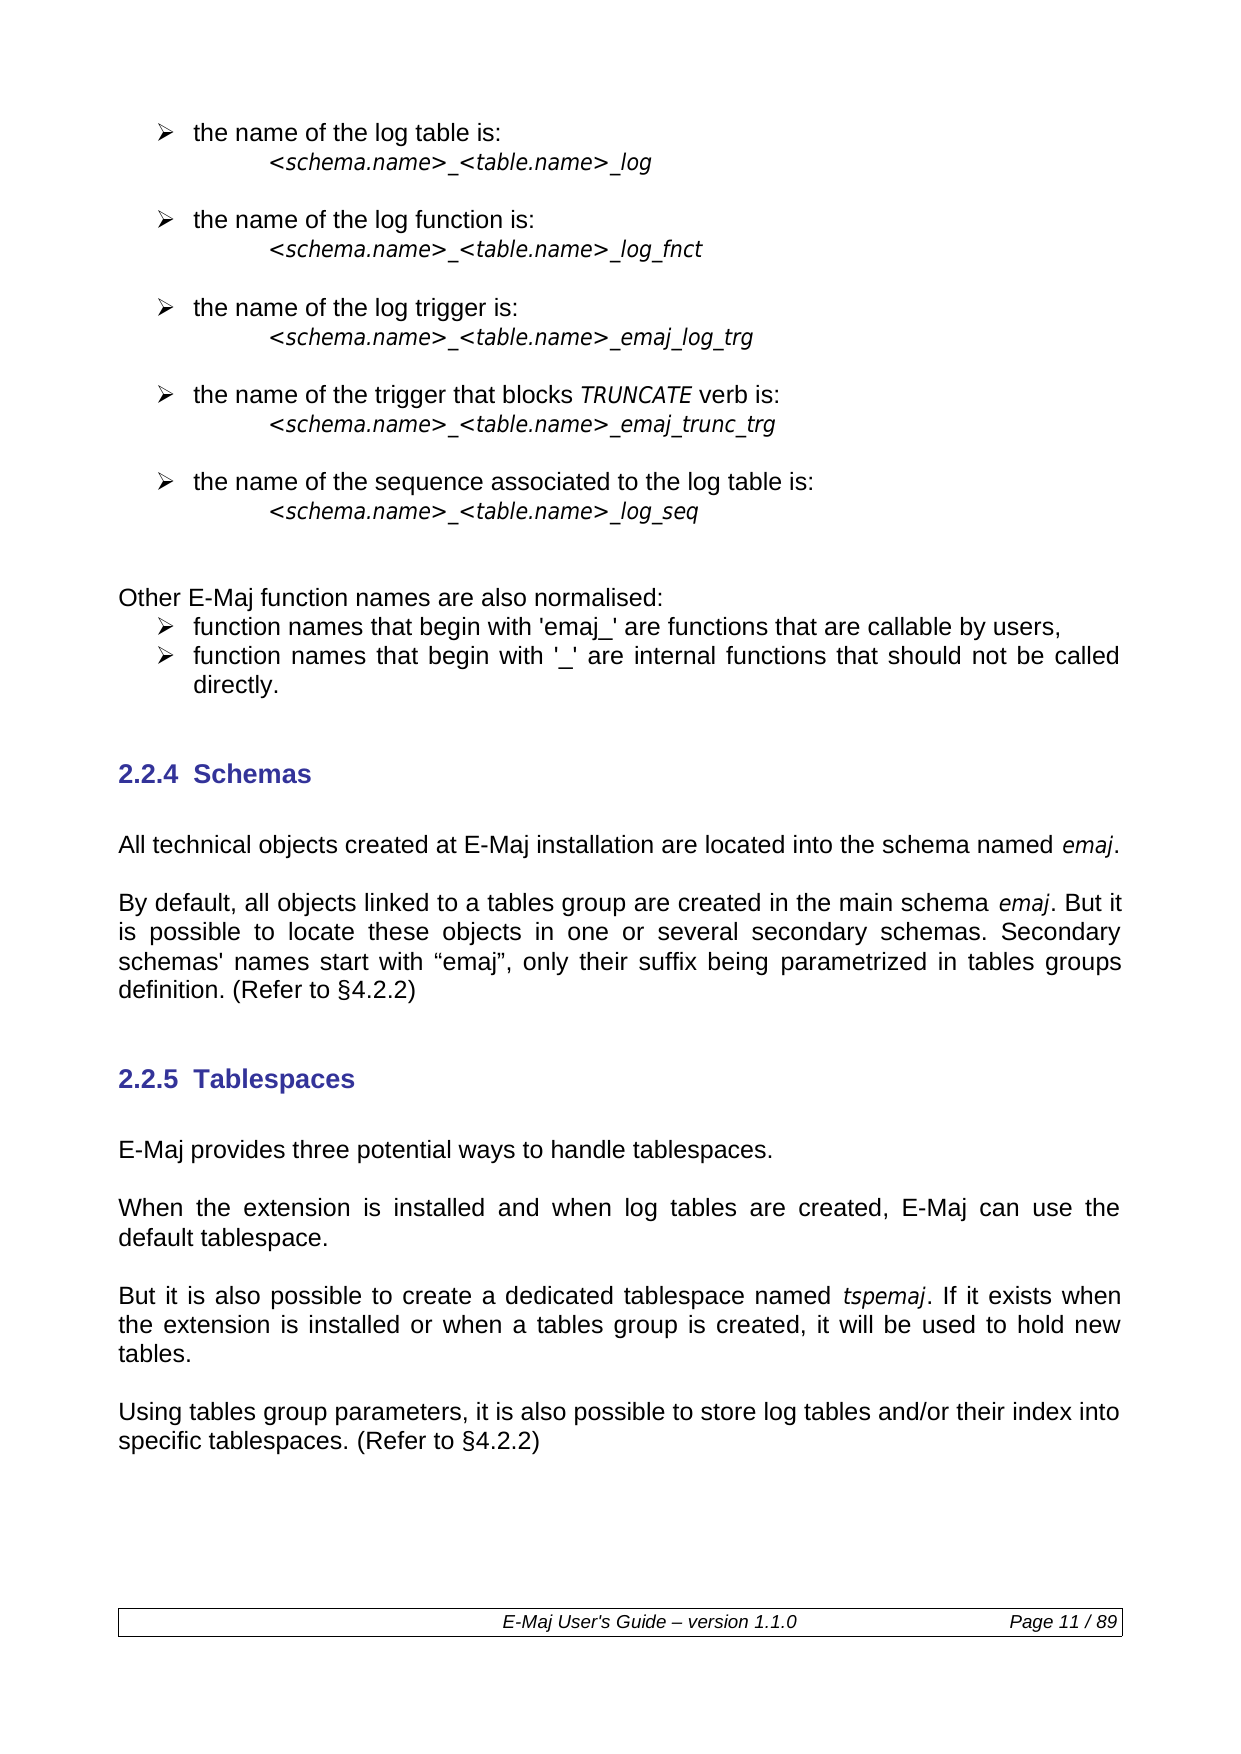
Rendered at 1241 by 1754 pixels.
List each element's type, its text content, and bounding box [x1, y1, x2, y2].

list function names that begin with '_' are internal functions that should not be called directly. [156, 641, 1122, 699]
list the name of the log table is: <schema.name>_<table.name>_log [156, 118, 1122, 176]
list function names that begin with 'emaj_' are functions that are callable by users, [156, 612, 1122, 641]
text But it is also possible to create a dedicated tablespace named tspemaj. If it exists when the extension is installed or when a tables group is created, it will be used to hold new tables. [118, 1281, 1122, 1368]
list the name of the trigger that blocks TRUNCATE verb is: <schema.name>_<table.name>_emaj_trunc_trg [156, 380, 1122, 438]
subtitle Schemas [118, 757, 1122, 788]
list the name of the log function is: <schema.name>_<table.name>_log_fnct [156, 205, 1122, 263]
text By default, all objects linked to a tables group are created in the main schema emaj. But it is possible to locate these objects in one or several secondary schemas. Secondary schemas' names start with “emaj”, only their suffix being parametrized in tables groups definition. (Refer to §4.2.2) [118, 888, 1122, 1004]
text Other E-Maj function names are also normalised: [118, 583, 1122, 612]
subtitle Tablespaces [118, 1063, 1122, 1094]
text E-Maj provides three potential ways to handle tablespaces. [118, 1135, 1122, 1164]
list the name of the sequence associated to the log table is: <schema.name>_<table.name>_log_seq [156, 467, 1122, 525]
text When the extension is installed and when log tables are created, E-Maj can use the default tablespace. [118, 1193, 1122, 1251]
text All technical objects created at E-Maj installation are located into the schema named emaj. [118, 830, 1122, 859]
list the name of the log trigger is: <schema.name>_<table.name>_emaj_log_trg [156, 292, 1122, 351]
text Using tables group parameters, it is also possible to store log tables and/or their index into specific tablespaces. (Refer to §4.2.2) [118, 1397, 1122, 1455]
